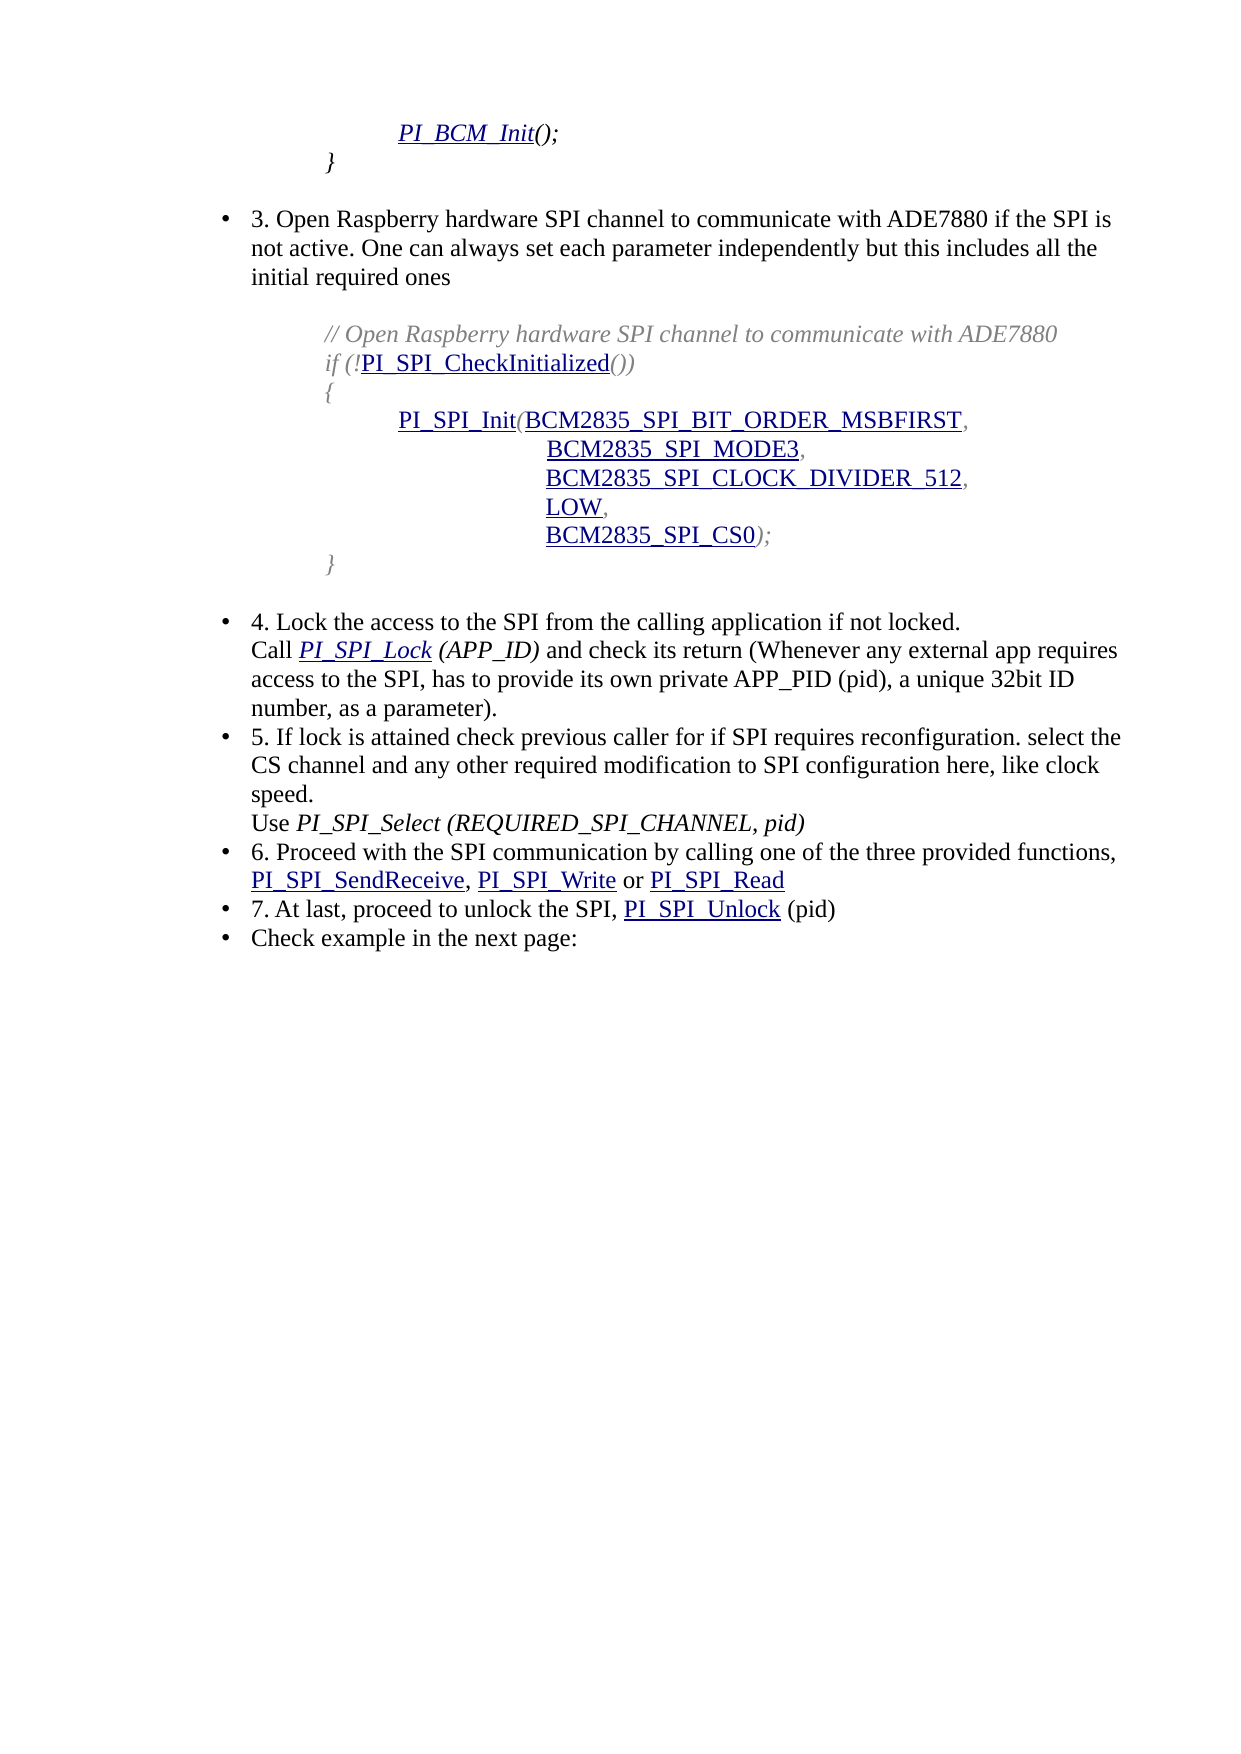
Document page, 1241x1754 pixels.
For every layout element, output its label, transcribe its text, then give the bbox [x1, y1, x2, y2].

list BCM2835_SPI_CS0); [516, 521, 1122, 549]
list } [295, 147, 1122, 176]
list if (!PI_SPI_CheckInitialized()) [295, 348, 1122, 377]
list 3. Open Raspberry hardware SPI channel to communicate with ADE7880 if the SPI is not active. One can always set each parameter independently but this includes all the initial required ones [221, 204, 1122, 291]
list { [295, 377, 1122, 406]
list PI_SPI_Init(BCM2835_SPI_BIT_ORDER_MSBFIRST, BCM2835_SPI_MODE3, [369, 406, 1122, 463]
list // Open Raspberry hardware SPI channel to communicate with ADE7880 [295, 319, 1122, 348]
list } [295, 549, 1122, 578]
list PI_BCM_Init(); [369, 118, 1122, 147]
list LOW, [516, 492, 1122, 521]
list 6. Proceed with the SPI communication by calling one of the three provided functions, PI_SPI_SendReceive, PI_SPI_Write or PI_SPI_Read [221, 837, 1122, 894]
list BCM2835_SPI_CLOCK_DIVIDER_512, [516, 463, 1122, 492]
list 4. Lock the access to the SPI from the calling application if not locked. Call PI_SPI_Lock (APP_ID) and check its return (Whenever any external app requires access to the SPI, has to provide its own private APP_PID (pid), a unique 32bit ID number, as a parameter). [221, 607, 1122, 722]
list 7. At last, proceed to unlock the SPI, PI_SPI_Unlock (pid) [221, 894, 1122, 923]
list Check example in the next page: [221, 923, 1122, 952]
list 5. If lock is attained check previous caller for if SPI requires reconfiguration. select the CS channel and any other required modification to SPI configuration here, like clock speed. Use PI_SPI_Select (REQUIRED_SPI_CHANNEL, pid) [221, 722, 1122, 837]
